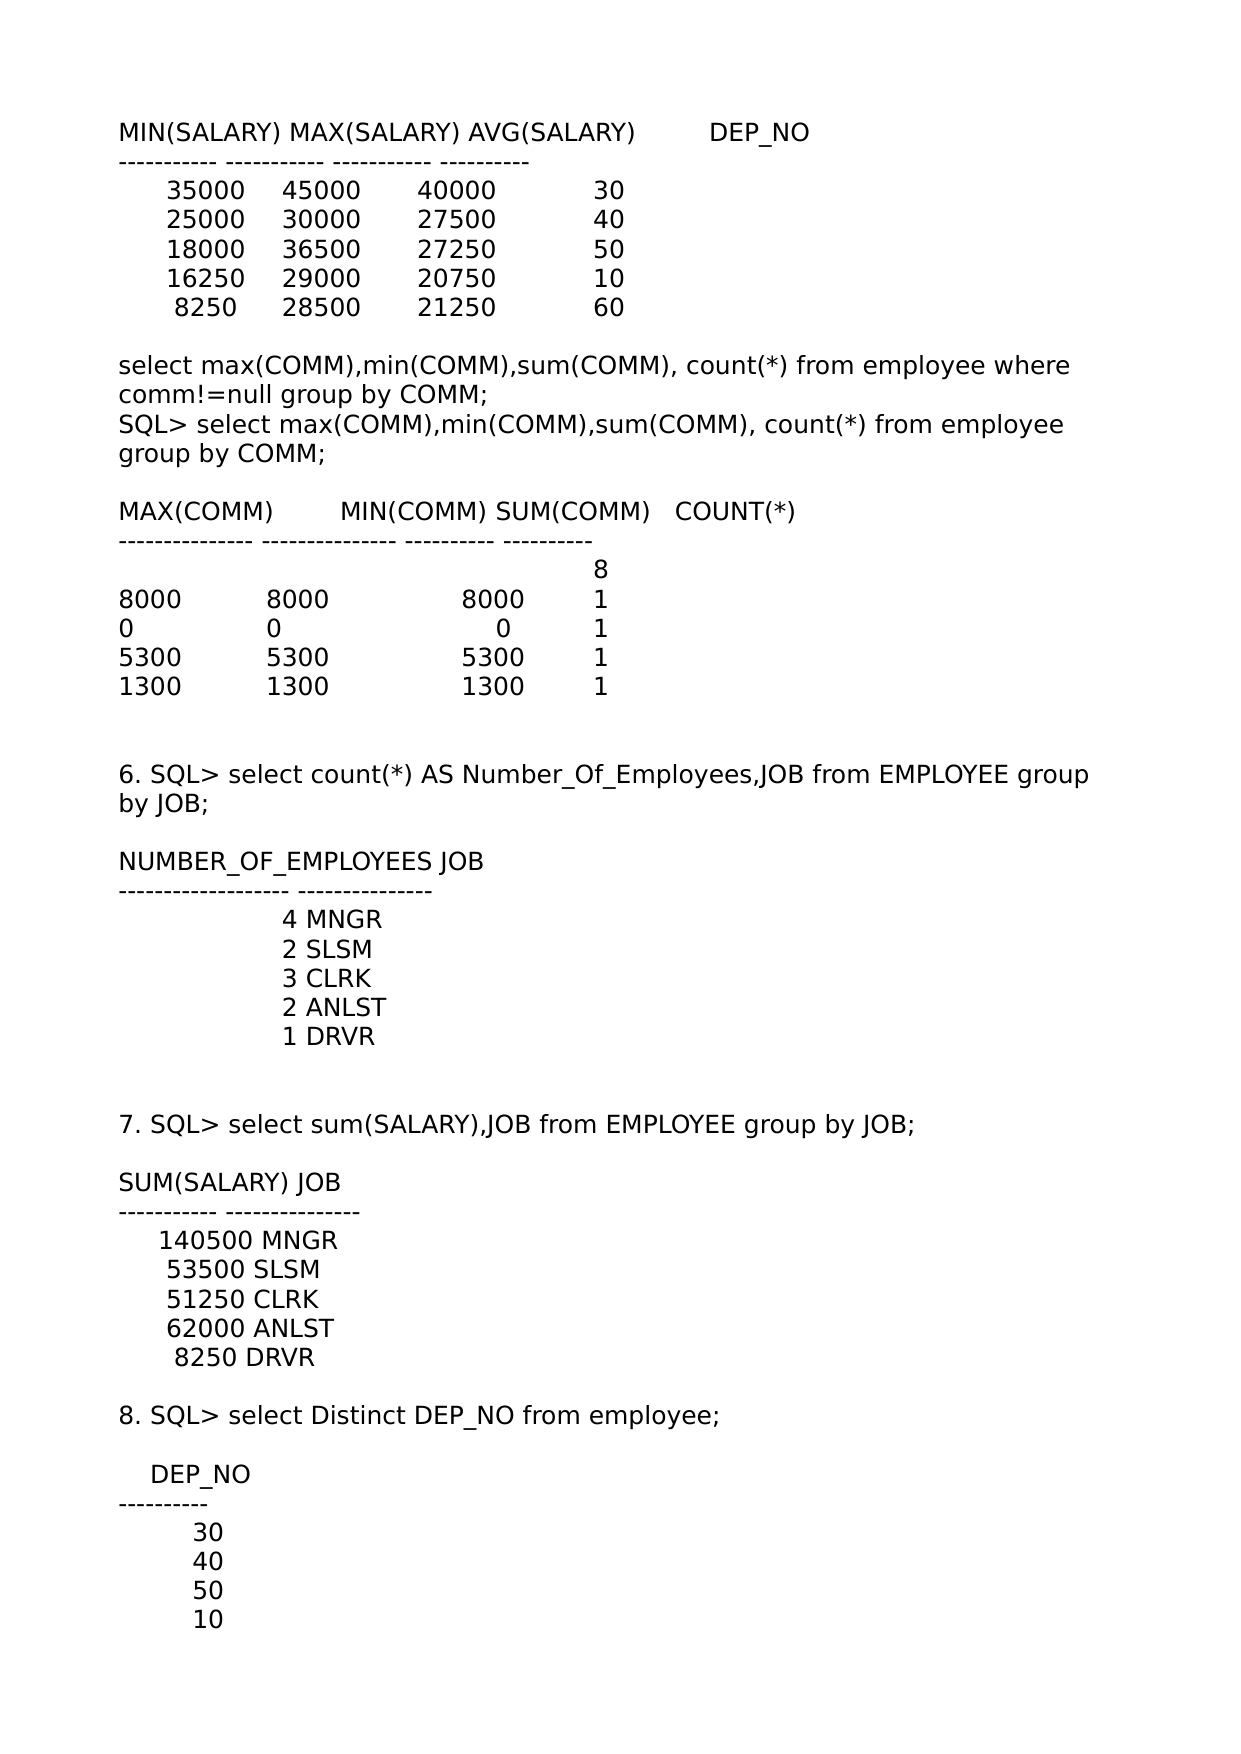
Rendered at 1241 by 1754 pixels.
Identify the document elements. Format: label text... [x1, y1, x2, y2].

text 16250 29000 20750 10 [118, 264, 1122, 293]
text 30 [118, 1518, 1122, 1547]
text 8. SQL> select Distinct DEP_NO from employee; [118, 1401, 1122, 1431]
text 62000 ANLST [118, 1314, 1122, 1343]
text 25000 30000 27500 40 [118, 206, 1122, 235]
text ------------------- --------------- [118, 876, 1122, 906]
text MIN(SALARY) MAX(SALARY) AVG(SALARY) DEP_NO [118, 118, 1122, 147]
text 8250 DRVR [118, 1343, 1122, 1372]
text 8000 8000 8000 1 [118, 585, 1122, 614]
text --------------- --------------- ---------- ---------- [118, 526, 1122, 556]
text 7. SQL> select sum(SALARY),JOB from EMPLOYEE group by JOB; [118, 1110, 1122, 1139]
text 1300 1300 1300 1 [118, 672, 1122, 701]
text 40 [118, 1547, 1122, 1576]
text NUMBER_OF_EMPLOYEES JOB [118, 847, 1122, 876]
text DEP_NO [118, 1460, 1122, 1489]
text 2 SLSM [118, 935, 1122, 964]
text select max(COMM),min(COMM),sum(COMM), count(*) from employee where comm!=null group by COMM; [118, 351, 1122, 410]
text 10 [118, 1606, 1122, 1635]
text 5300 5300 5300 1 [118, 643, 1122, 672]
text 53500 SLSM [118, 1256, 1122, 1285]
text 3 CLRK [118, 964, 1122, 993]
text 35000 45000 40000 30 [118, 176, 1122, 206]
text MAX(COMM) MIN(COMM) SUM(COMM) COUNT(*) [118, 497, 1122, 526]
text 51250 CLRK [118, 1285, 1122, 1314]
text ----------- ----------- ----------- ---------- [118, 147, 1122, 176]
text ---------- [118, 1489, 1122, 1518]
text 140500 MNGR [118, 1226, 1122, 1256]
text ----------- --------------- [118, 1197, 1122, 1226]
text 50 [118, 1576, 1122, 1606]
text SQL> select max(COMM),min(COMM),sum(COMM), count(*) from employee group by COMM; [118, 410, 1122, 468]
text 2 ANLST [118, 993, 1122, 1022]
text 6. SQL> select count(*) AS Number_Of_Employees,JOB from EMPLOYEE group by JOB; [118, 760, 1122, 818]
text 0 0 0 1 [118, 614, 1122, 643]
text 8 [118, 556, 1122, 585]
text SUM(SALARY) JOB [118, 1168, 1122, 1197]
text 4 MNGR [118, 906, 1122, 935]
text 18000 36500 27250 50 [118, 235, 1122, 264]
text 8250 28500 21250 60 [118, 293, 1122, 322]
text 1 DRVR [118, 1022, 1122, 1051]
